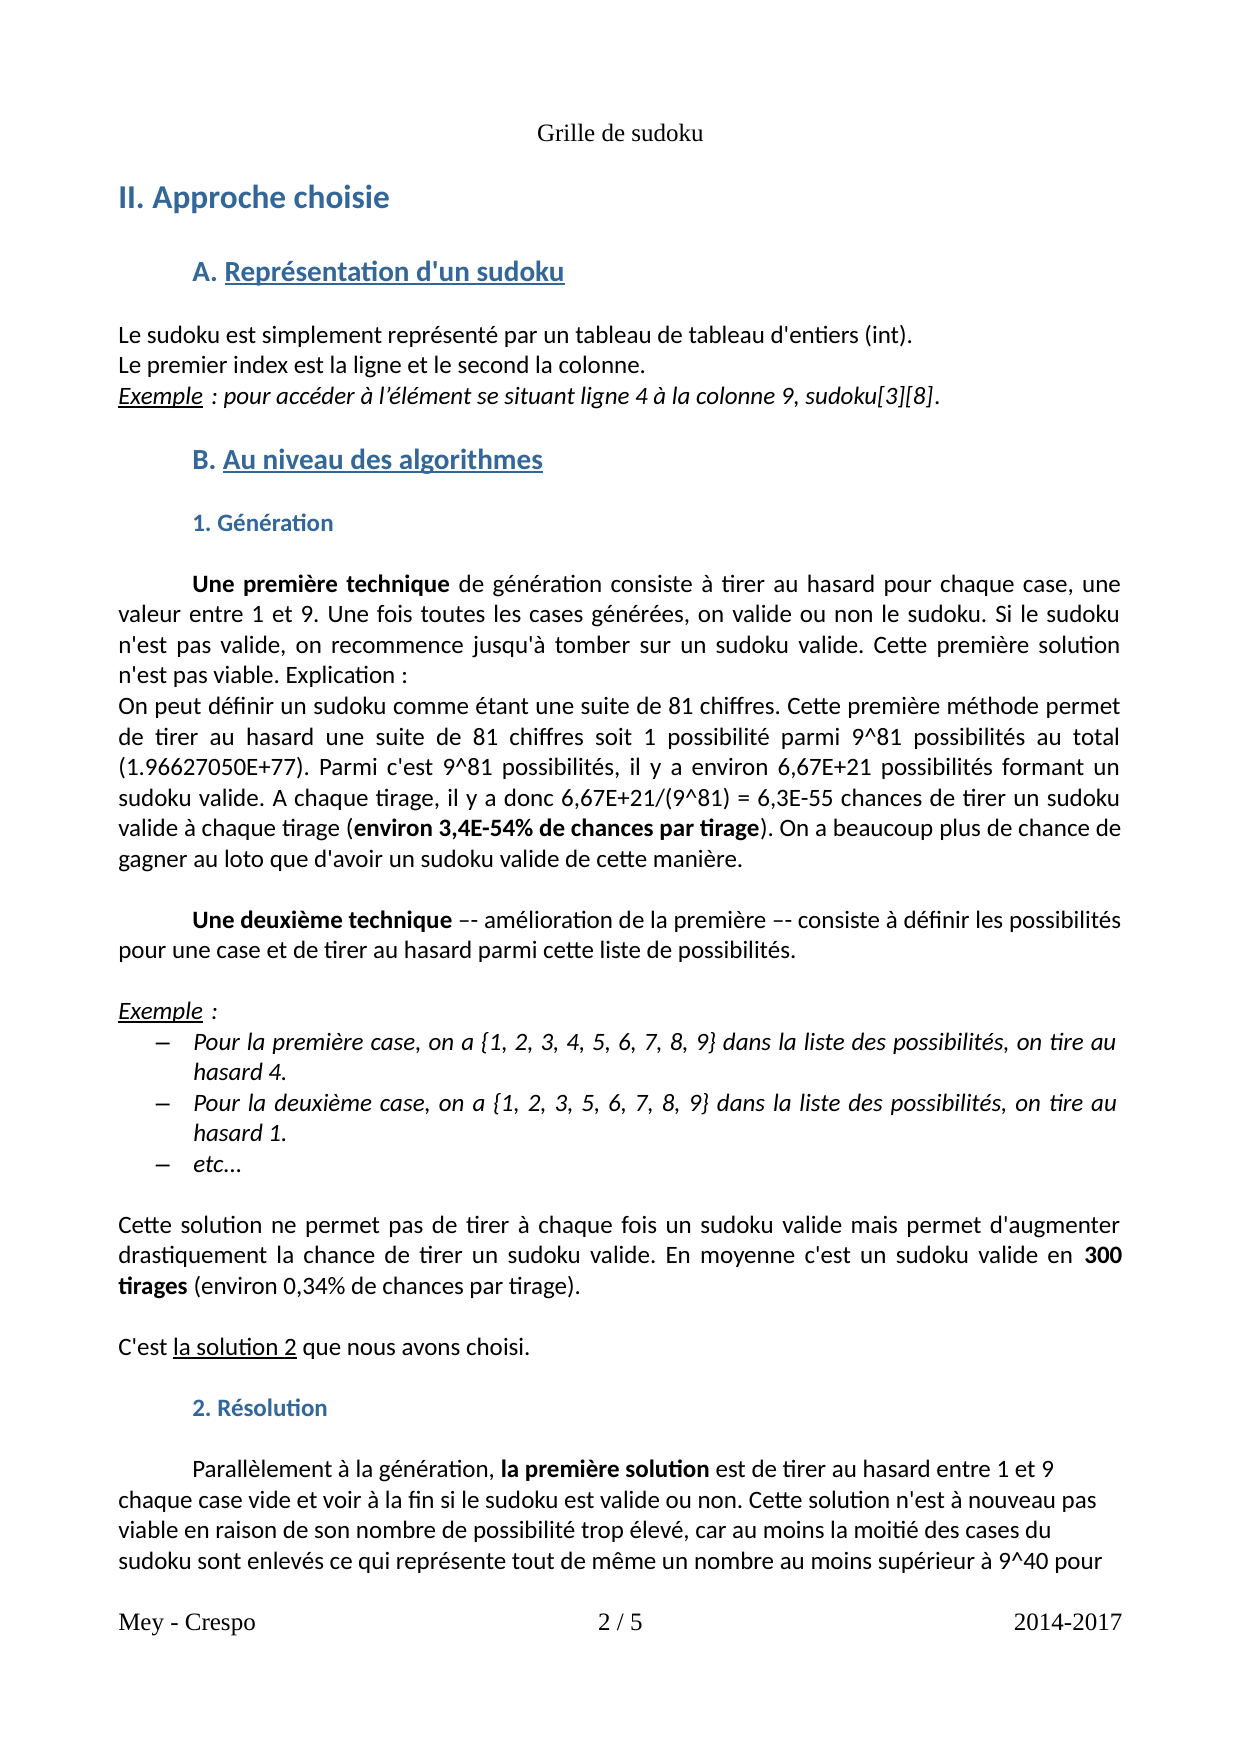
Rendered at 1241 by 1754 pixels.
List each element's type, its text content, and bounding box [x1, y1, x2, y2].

text B. Au niveau des algorithmes [118, 441, 1122, 477]
text II. Approche choisie [118, 176, 1122, 217]
text Le sudoku est simplement représenté par un tableau de tableau d'entiers (int). [118, 319, 1122, 349]
list Pour la première case, on a {1, 2, 3, 4, 5, 6, 7, 8, 9} dans la liste des possibilités, on tire au hasard 4. [156, 1026, 1122, 1087]
text Le premier index est la ligne et le second la colonne. [118, 349, 1122, 380]
text Une première technique de génération consiste à tirer au hasard pour chaque case, une valeur entre 1 et 9. Une fois toutes les cases générées, on valide ou non le sudoku. Si le sudoku n'est pas valide, on recommence jusqu'à tomber sur un sudoku valide. Cette première solution n'est pas viable. Explication : [118, 568, 1122, 690]
list etc... [156, 1148, 1122, 1178]
text C'est la solution 2 que nous avons choisi. [118, 1331, 1122, 1362]
text Exemple : [118, 995, 1122, 1026]
text Cette solution ne permet pas de tirer à chaque fois un sudoku valide mais permet d'augmenter drastiquement la chance de tirer un sudoku valide. En moyenne c'est un sudoku valide en 300 tirages (environ 0,34% de chances par tirage). [118, 1209, 1122, 1301]
text Une deuxième technique –- amélioration de la première –- consiste à définir les possibilités pour une case et de tirer au hasard parmi cette liste de possibilités. [118, 904, 1122, 965]
text On peut définir un sudoku comme étant une suite de 81 chiffres. Cette première méthode permet de tirer au hasard une suite de 81 chiffres soit 1 possibilité parmi 9^81 possibilités au total (1.96627050E+77). Parmi c'est 9^81 possibilités, il y a environ 6,67E+21 possibilités formant un sudoku valide. A chaque tirage, il y a donc 6,67E+21/(9^81) = 6,3E-55 chances de tirer un sudoku valide à chaque tirage (environ 3,4E-54% de chances par tirage). On a beaucoup plus de chance de gagner au loto que d'avoir un sudoku valide de cette manière. [118, 690, 1122, 873]
list Pour la deuxième case, on a {1, 2, 3, 5, 6, 7, 8, 9} dans la liste des possibilités, on tire au hasard 1. [156, 1087, 1122, 1148]
text Parallèlement à la génération, la première solution est de tirer au hasard entre 1 et 9 chaque case vide et voir à la fin si le sudoku est valide ou non. Cette solution n'est à nouveau pas viable en raison de son nombre de possibilité trop élevé, car au moins la moitié des cases du sudoku sont enlevés ce qui représente tout de même un nombre au moins supérieur à 9^40 pour [118, 1453, 1122, 1575]
text Exemple : pour accéder à l’élément se situant ligne 4 à la colonne 9, sudoku[3][8]. [118, 380, 1122, 410]
text 1. Génération [118, 507, 1122, 538]
text A. Représentation d'un sudoku [118, 253, 1122, 288]
text 2. Résolution [118, 1392, 1122, 1423]
